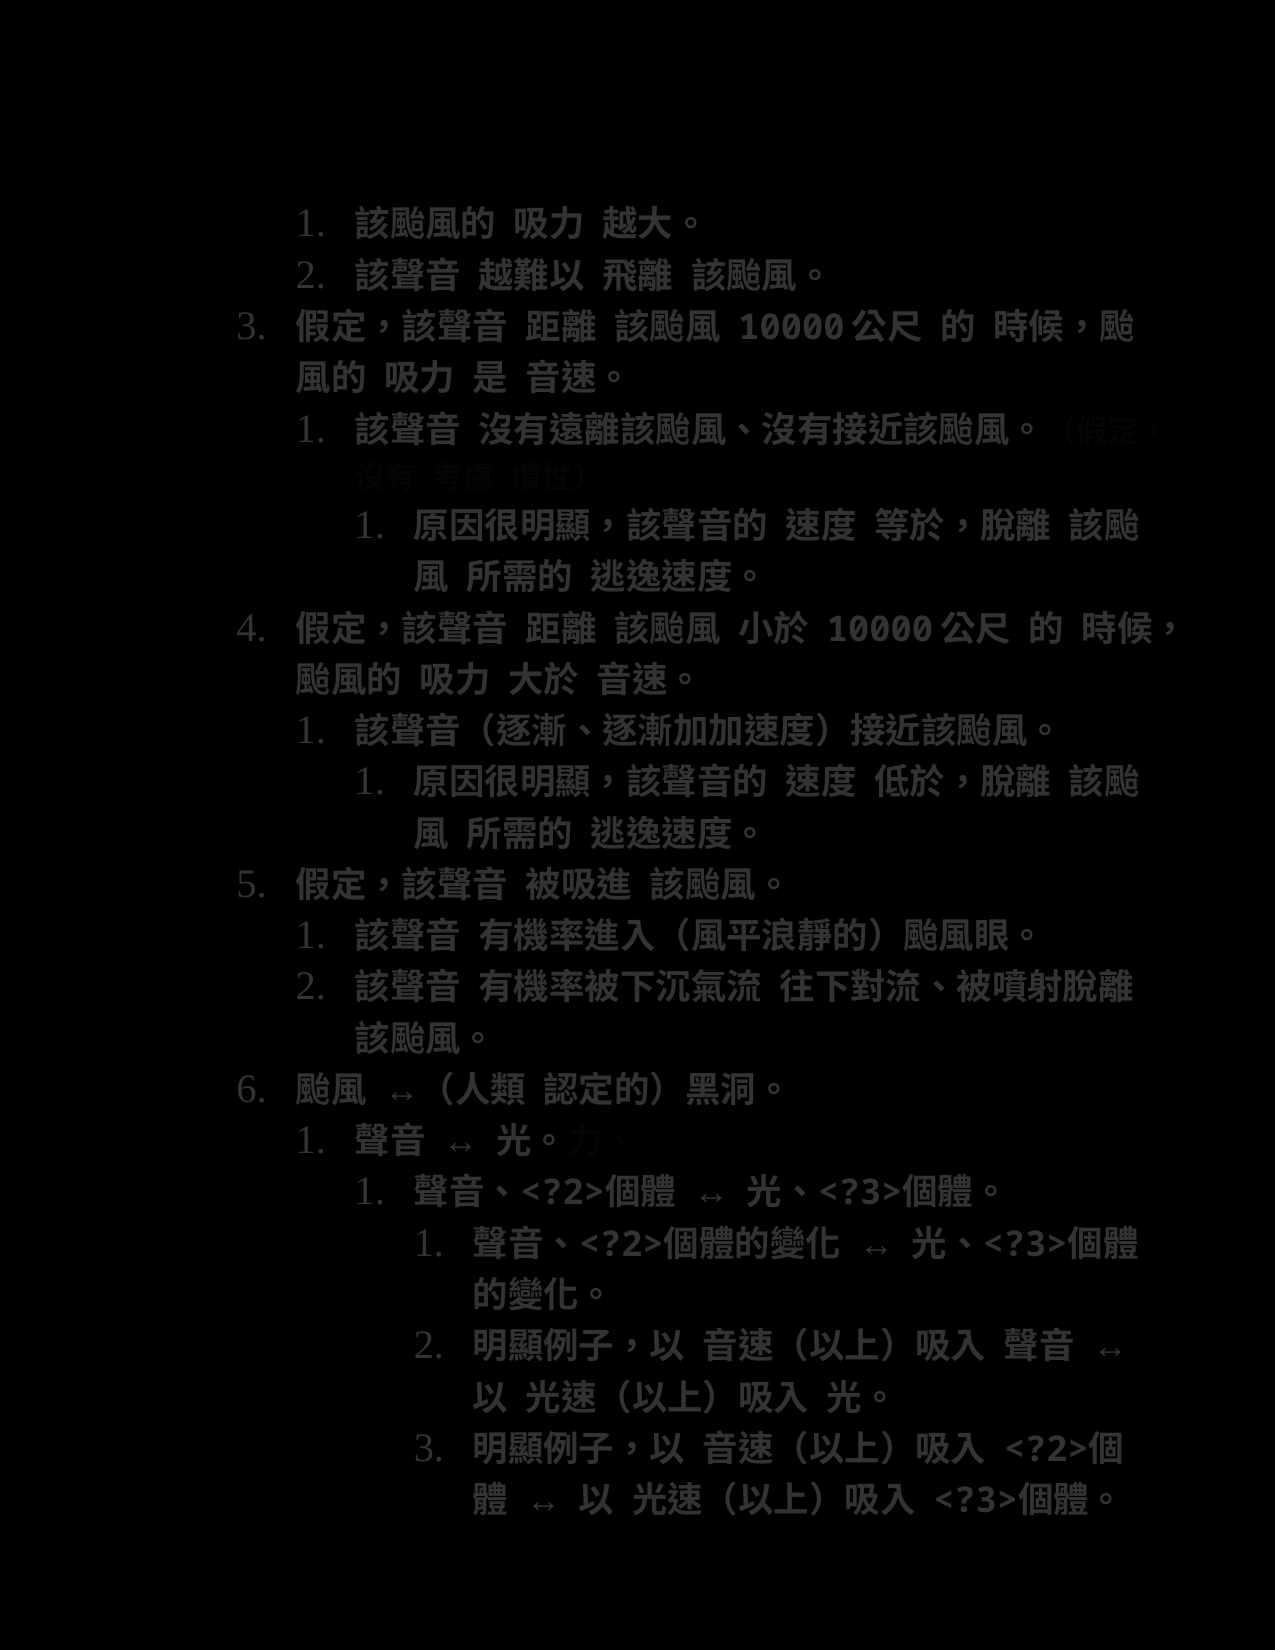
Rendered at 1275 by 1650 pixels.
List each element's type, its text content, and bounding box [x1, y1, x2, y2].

list 聲音 ↔ 光。力、 [295, 1112, 1157, 1164]
list 明顯例子，以 音速（以上）吸入 聲音 ↔ 以 光速（以上）吸入 光。 [413, 1318, 1157, 1420]
list 該聲音 沒有遠離該颱風、沒有接近該颱風。（假定，沒有 考慮 慣性） [295, 401, 1157, 497]
list 該聲音 有機率進入（風平浪靜的）颱風眼。 [295, 907, 1157, 959]
list 假定，該聲音 距離 該颱風 10000公尺 的 時候，颱風的 吸力 是 音速。 [236, 298, 1157, 401]
list 颱風 ↔（人類 認定的）黑洞。 [236, 1061, 1157, 1112]
list 明顯例子，以 音速（以上）吸入 <?2>個體 ↔ 以 光速（以上）吸入 <?3>個體。 [413, 1420, 1157, 1523]
list 該聲音（逐漸、逐漸加加速度）接近該颱風。 [295, 702, 1157, 754]
list 假定，該聲音 距離 該颱風 小於 10000公尺 的 時候，颱風的 吸力 大於 音速。 [236, 600, 1157, 702]
list 該颱風的 吸力 越大。 [295, 196, 1157, 247]
list 聲音、<?2>個體 ↔ 光、<?3>個體。 [354, 1164, 1157, 1215]
list 該聲音 越難以 飛離 該颱風。 [295, 247, 1157, 298]
list 原因很明顯，該聲音的 速度 等於，脫離 該颱風 所需的 逃逸速度。 [354, 497, 1157, 600]
list 假定，該聲音 被吸進 該颱風。 [236, 856, 1157, 907]
list 聲音、<?2>個體的變化 ↔ 光、<?3>個體的變化。 [413, 1215, 1157, 1318]
list 原因很明顯，該聲音的 速度 低於，脫離 該颱風 所需的 逃逸速度。 [354, 754, 1157, 856]
list 該聲音 有機率被下沉氣流 往下對流、被噴射脫離該颱風。 [295, 959, 1157, 1061]
